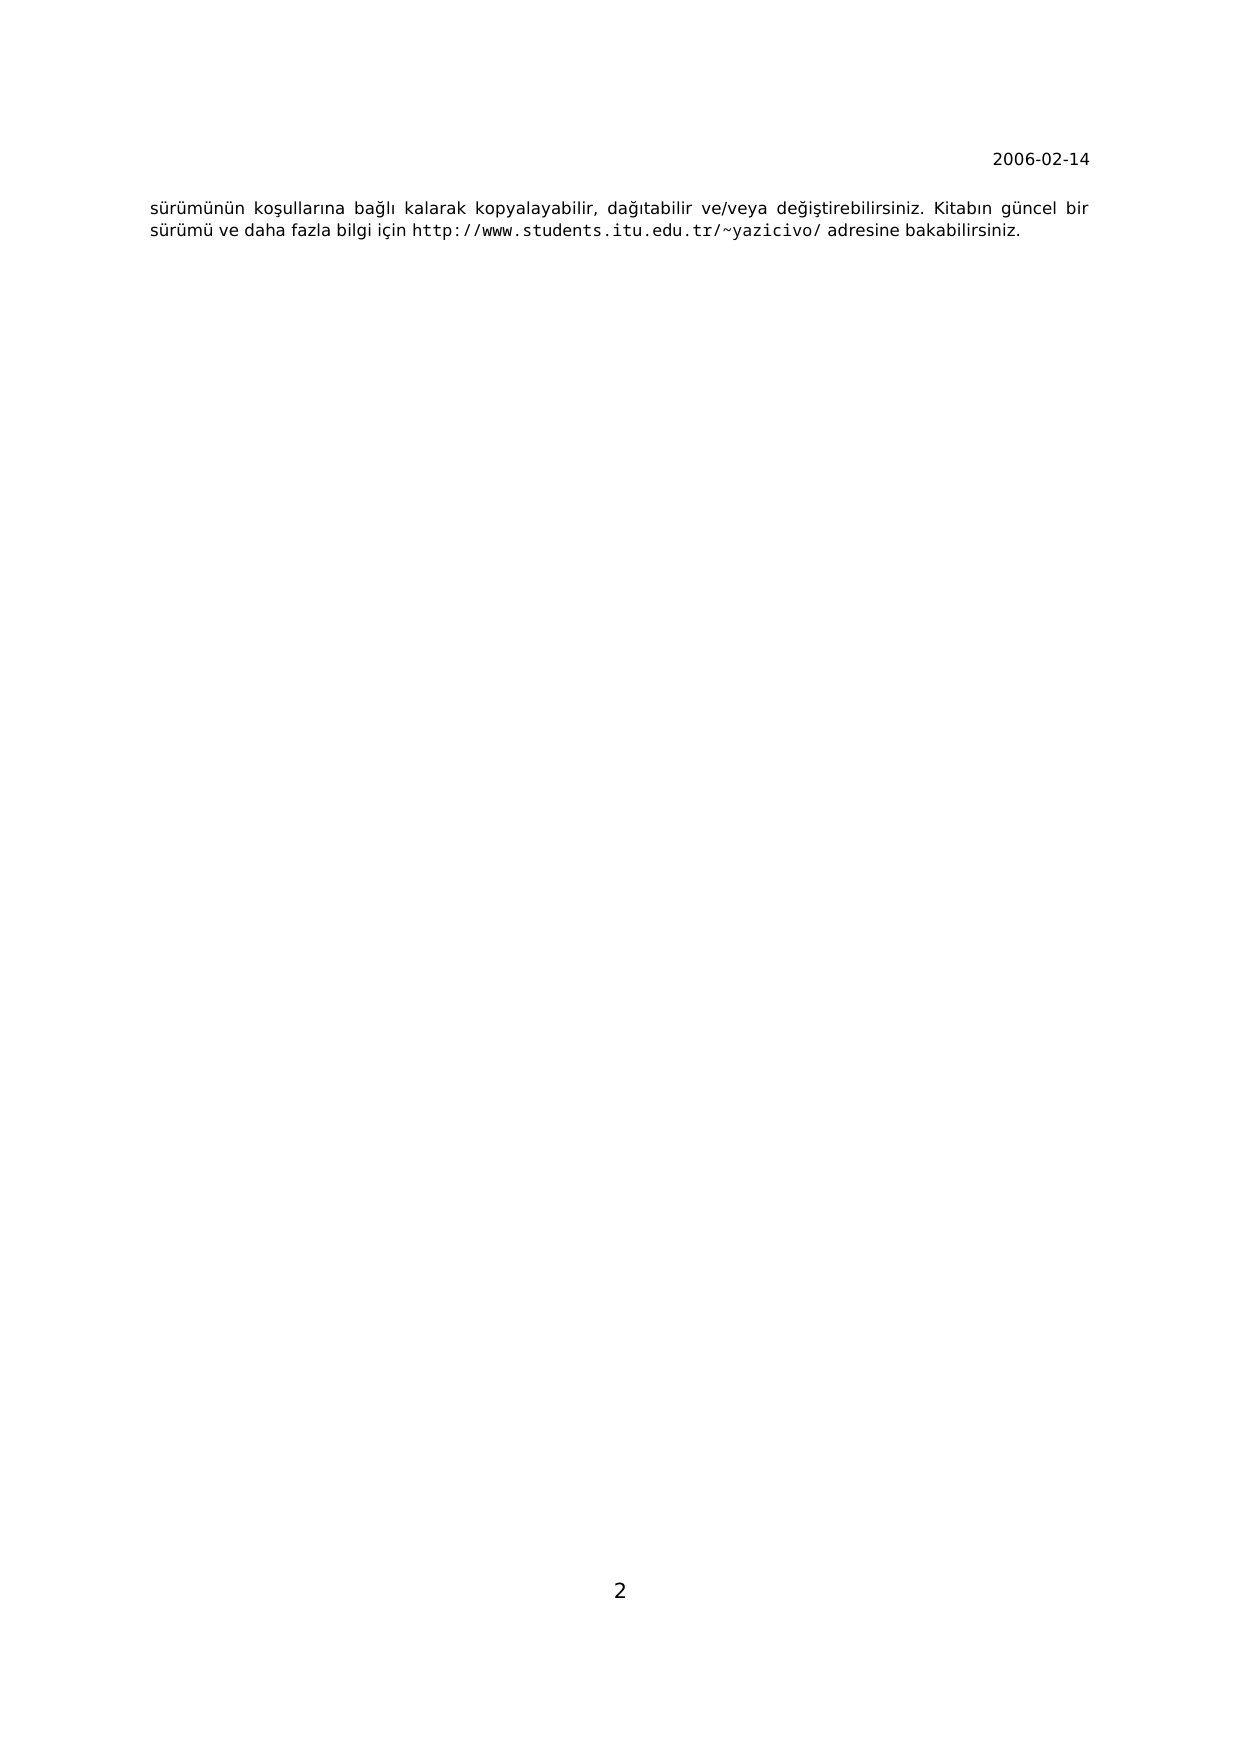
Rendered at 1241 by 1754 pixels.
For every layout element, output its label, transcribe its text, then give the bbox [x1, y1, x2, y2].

text sürümünün koşullarına bağlı kalarak kopyalayabilir, dağıtabilir ve/veya değiştirebilirsiniz. Kitabın güncel bir sürümü ve daha fazla bilgi için http://www.students.itu.edu.tr/~yazicivo/ adresine bakabilirsiniz. [150, 199, 1090, 241]
